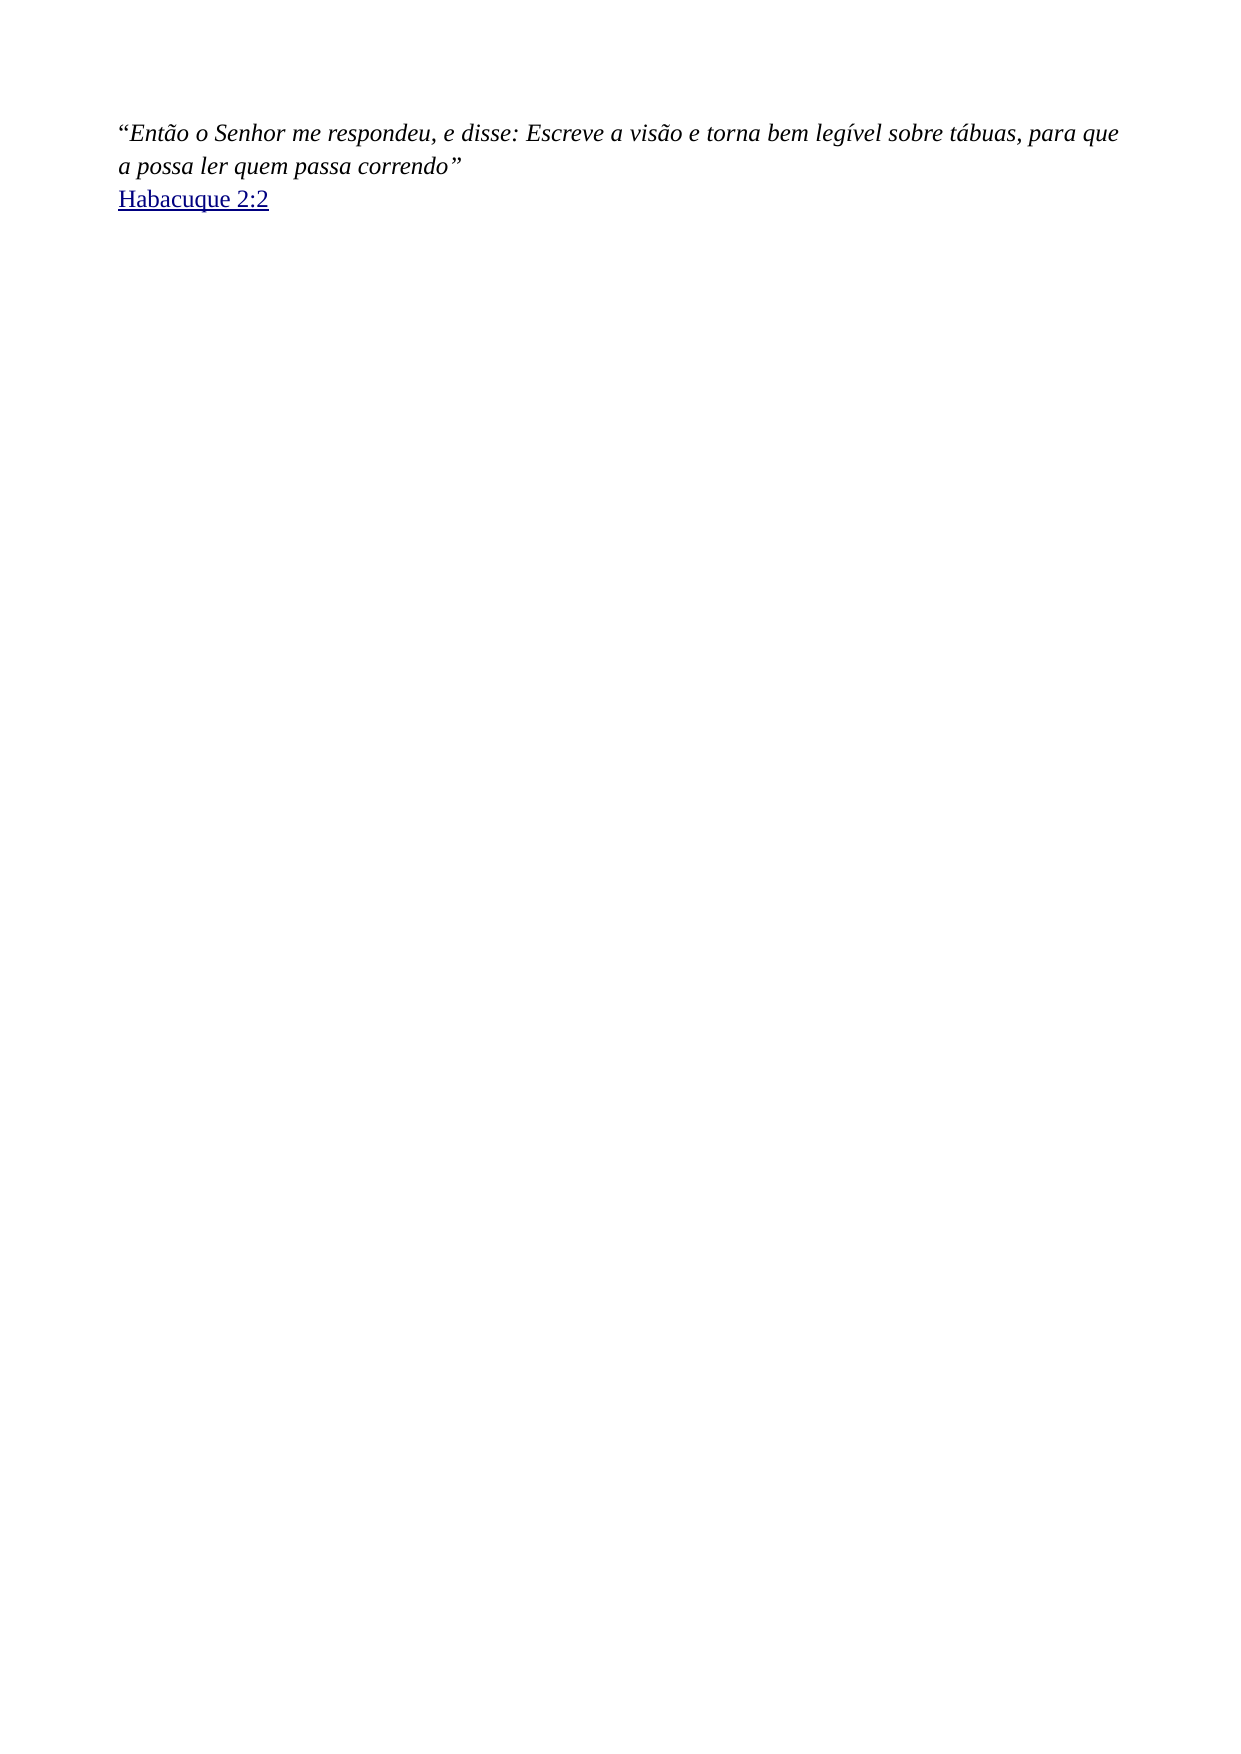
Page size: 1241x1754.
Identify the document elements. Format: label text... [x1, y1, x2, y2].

text “Então o Senhor me respondeu, e disse: Escreve a visão e torna bem legível sobre tábuas, para que a possa ler quem passa correndo” [118, 118, 1122, 180]
text Habacuque 2:2 [118, 184, 1122, 213]
